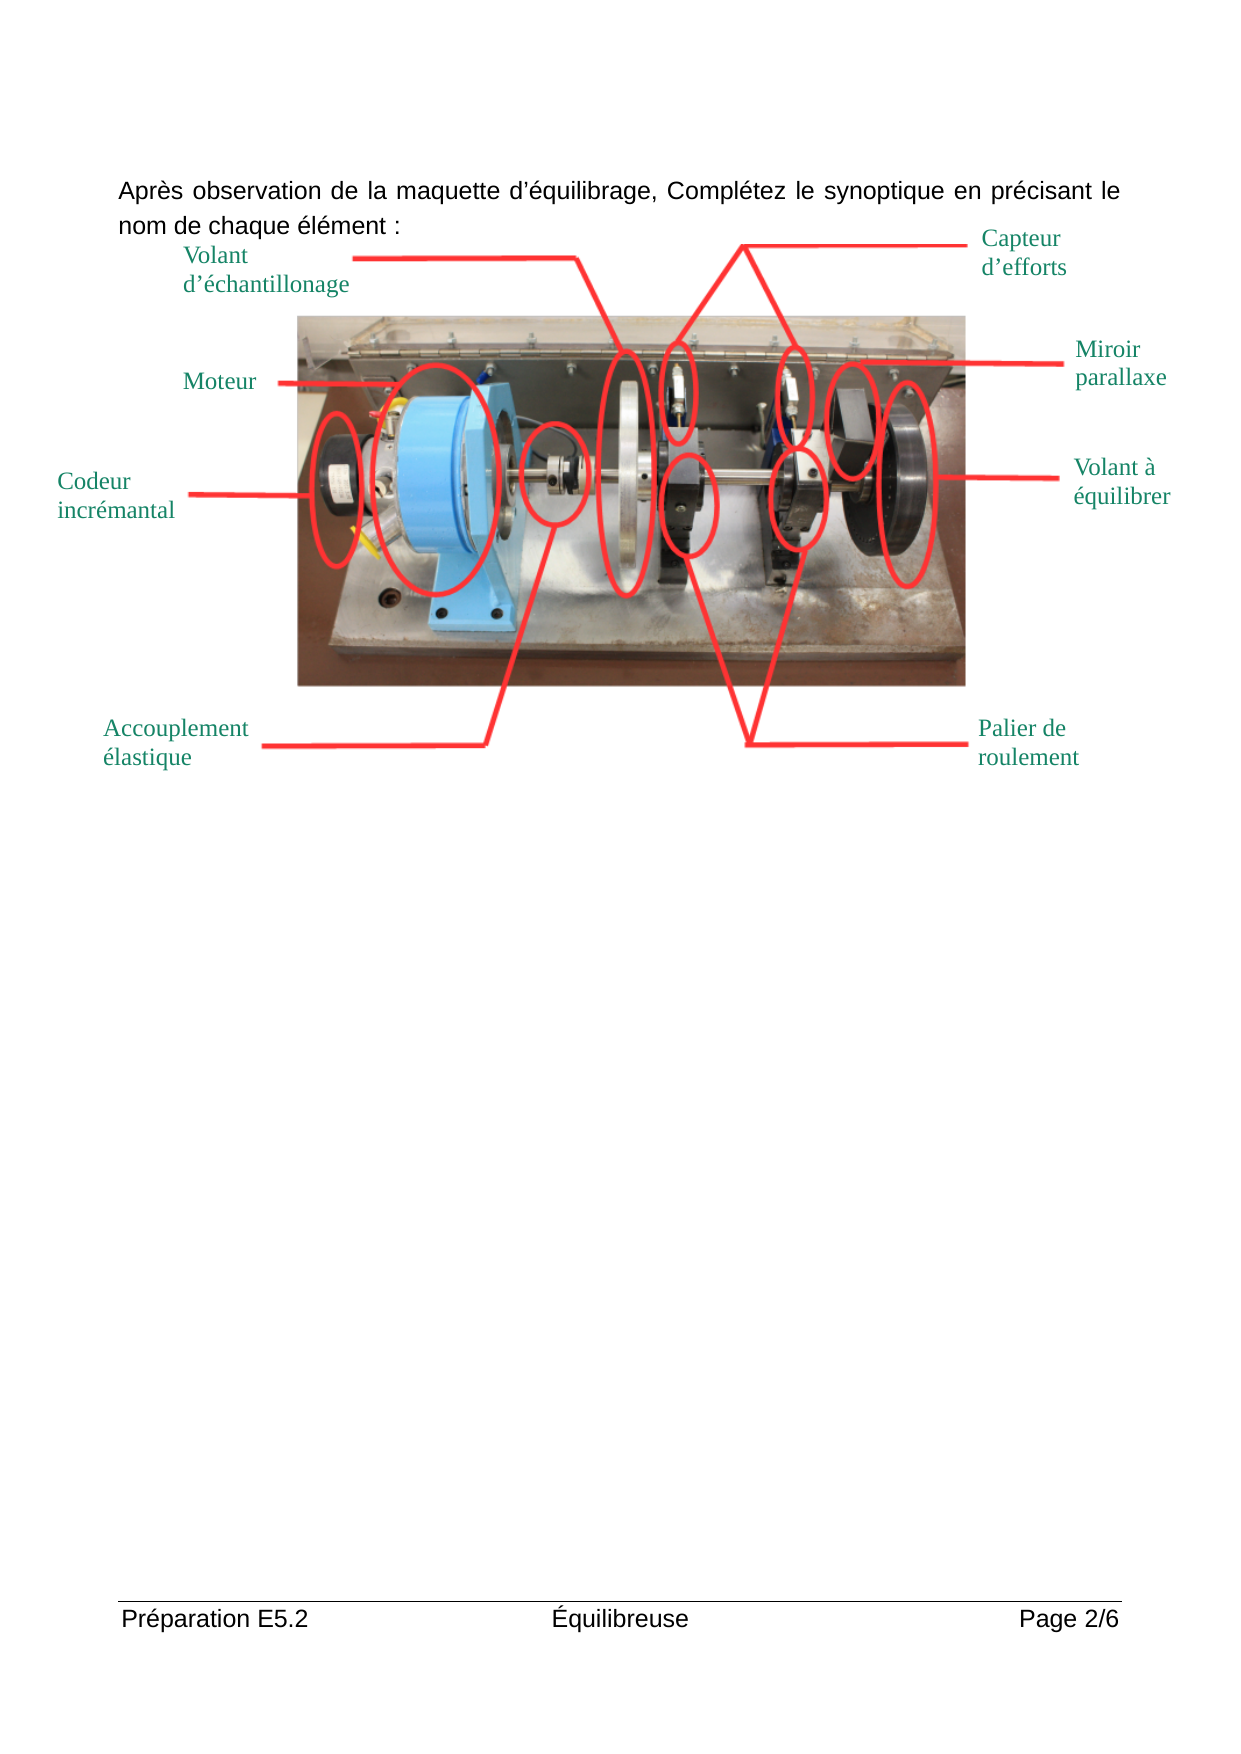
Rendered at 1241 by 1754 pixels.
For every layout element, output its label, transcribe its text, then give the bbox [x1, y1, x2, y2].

text Après observation de la maquette d’équilibrage, Complétez le synoptique en précisant le nom de chaque élément : [118, 176, 1122, 239]
picture [112, 244, 1117, 754]
